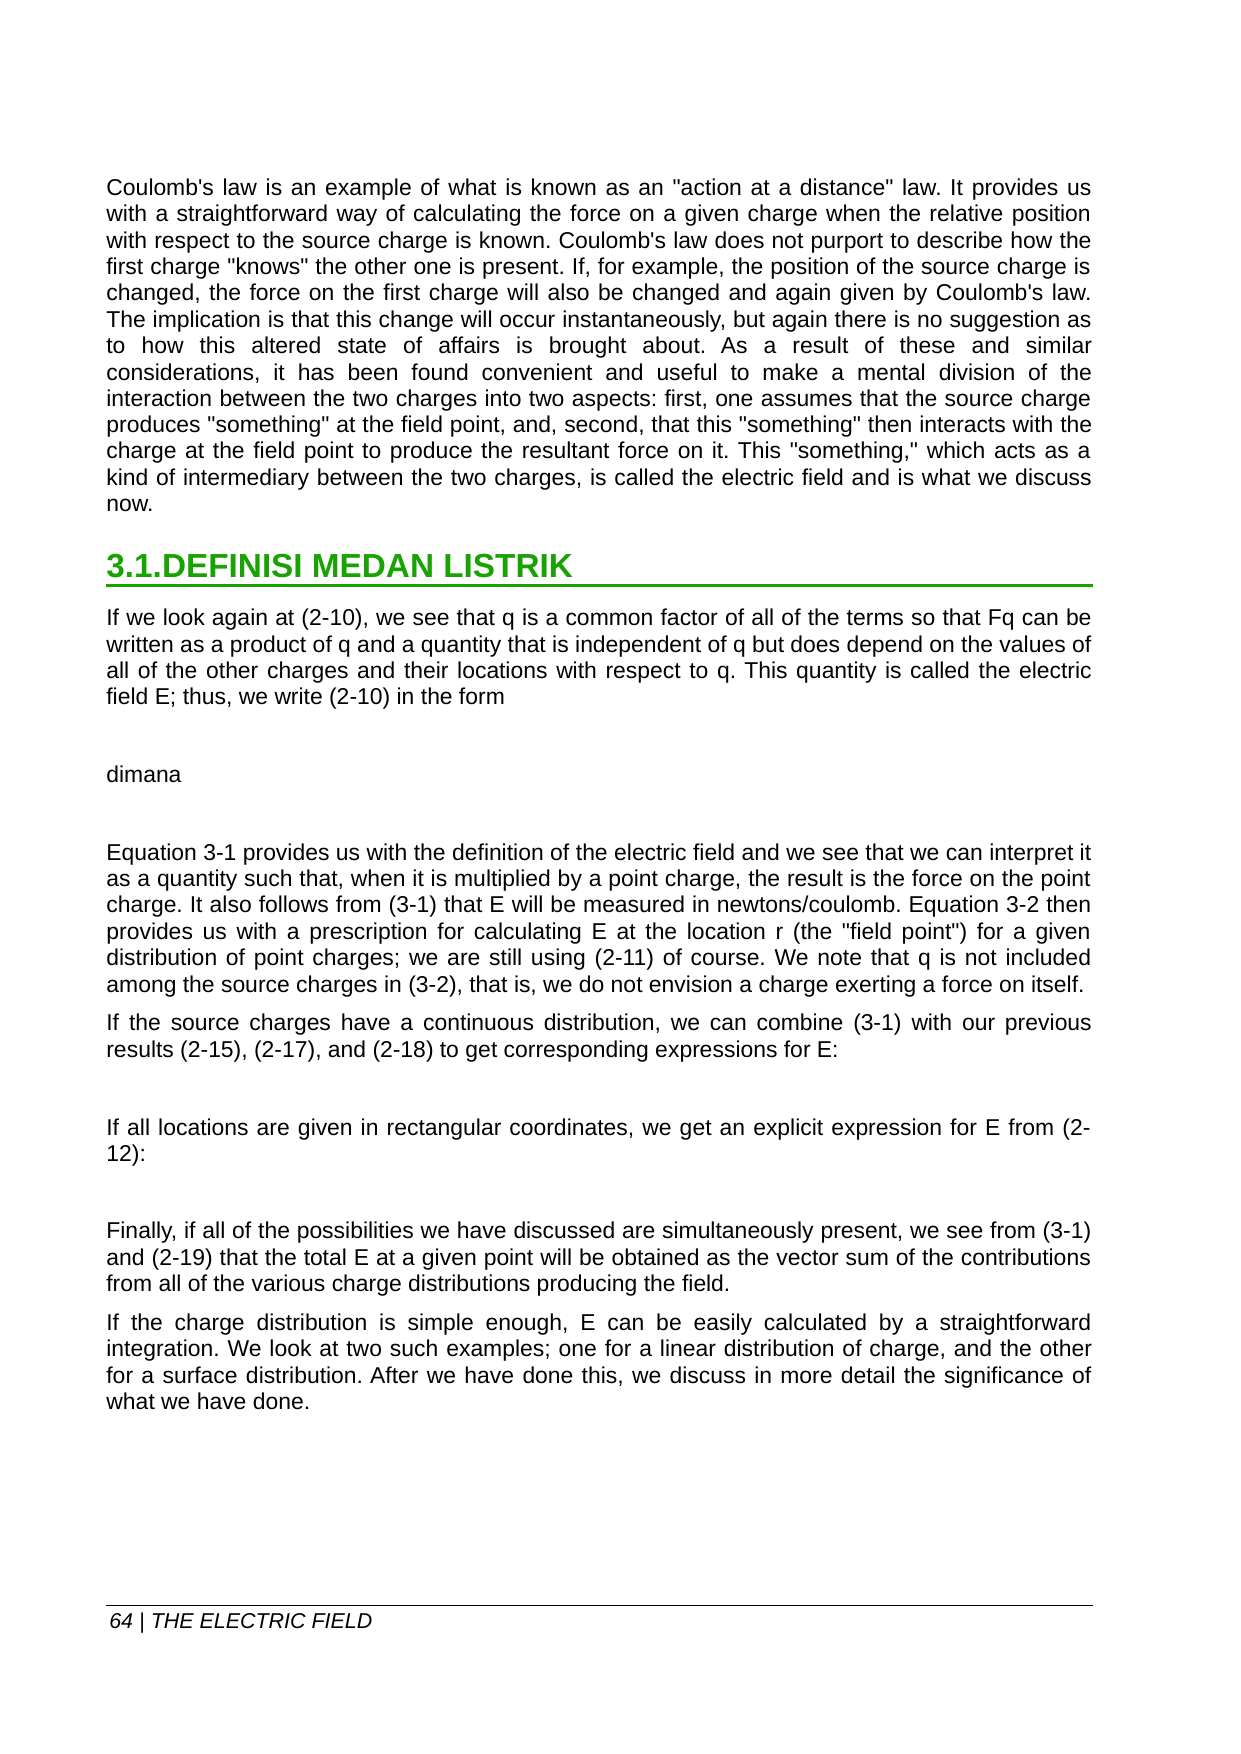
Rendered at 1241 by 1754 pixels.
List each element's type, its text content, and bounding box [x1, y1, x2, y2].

text If the source charges have a continuous distribution, we can combine (3-1) with our previous results (2-15), (2-17), and (2-18) to get corresponding expressions for E: [106, 1009, 1093, 1062]
text Coulomb's law is an example of what is known as an "action at a distance" law. It provides us with a straightforward way of calculating the force on a given charge when the relative position with respect to the source charge is known. Coulomb's law does not purport to describe how the first charge "knows" the other one is present. If, for example, the position of the source charge is changed, the force on the first charge will also be changed and again given by Coulomb's law. The implication is that this change will occur instantaneously, but again there is no suggestion as to how this altered state of affairs is brought about. As a result of these and similar considerations, it has been found convenient and useful to make a mental division of the interaction between the two charges into two aspects: first, one assumes that the source charge produces "something" at the field point, and, second, that this "something" then interacts with the charge at the field point to produce the resultant force on it. This "something," which acts as a kind of intermediary between the two charges, is called the electric field and is what we discuss now. [106, 174, 1093, 517]
subtitle DEFINISI MEDAN LISTRIK [106, 546, 1093, 584]
text Finally, if all of the possibilities we have discussed are simultaneously present, we see from (3-1) and (2-19) that the total Ε at a given point will be obtained as the vector sum of the contributions from all of the various charge distributions producing the field. [106, 1217, 1093, 1297]
text If all locations are given in rectangular coordinates, we get an explicit expression for Ε from (2-12): [106, 1113, 1093, 1166]
text Equation 3-1 provides us with the definition of the electric field and we see that we can interpret it as a quantity such that, when it is multiplied by a point charge, the result is the force on the point charge. It also follows from (3-1) that Ε will be measured in newtons/coulomb. Equation 3-2 then provides us with a prescription for calculating Ε at the location r (the "field point") for a given distribution of point charges; we are still using (2-11) of course. We note that q is not included among the source charges in (3-2), that is, we do not envision a charge exerting a force on itself. [106, 839, 1093, 997]
text If the charge distribution is simple enough, Ε can be easily calculated by a straightforward integration. We look at two such examples; one for a linear distribution of charge, and the other for a surface distribution. After we have done this, we discuss in more detail the significance of what we have done. [106, 1309, 1093, 1414]
text If we look again at (2-10), we see that q is a common factor of all of the terms so that Fq can be written as a product of q and a quantity that is independent of q but does depend on the values of all of the other charges and their locations with respect to q. This quantity is called the electric field E; thus, we write (2-10) in the form [106, 604, 1093, 710]
text dimana [106, 761, 1093, 787]
